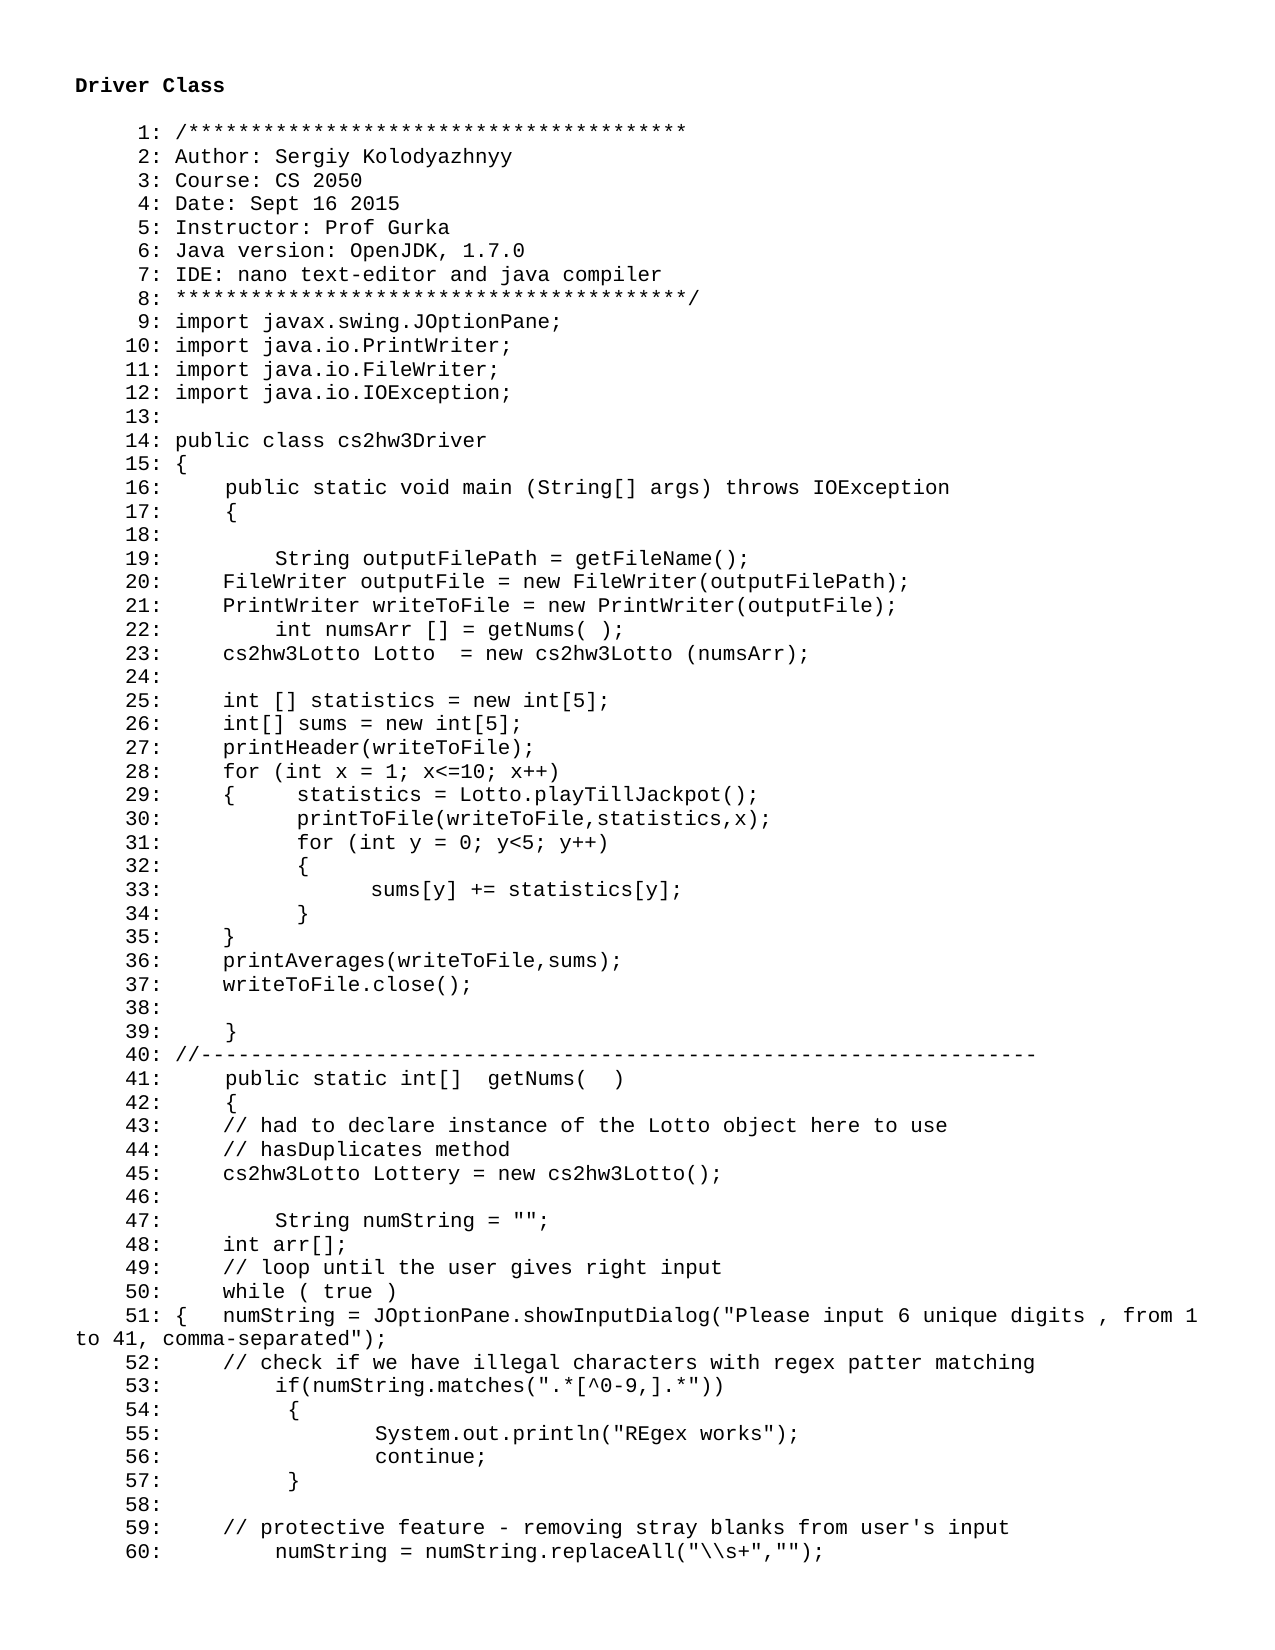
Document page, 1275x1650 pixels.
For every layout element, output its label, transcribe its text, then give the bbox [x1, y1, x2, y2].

text 27: printHeader(writeToFile); [75, 737, 1200, 761]
text 52: // check if we have illegal characters with regex patter matching [75, 1352, 1200, 1376]
text 21: PrintWriter writeToFile = new PrintWriter(outputFile); [75, 595, 1200, 619]
text 24: [75, 666, 1200, 690]
text 58: [75, 1494, 1200, 1517]
text 20: FileWriter outputFile = new FileWriter(outputFilePath); [75, 572, 1200, 595]
text 9: import javax.swing.JOptionPane; [75, 311, 1200, 335]
text 51: { numString = JOptionPane.showInputDialog("Please input 6 unique digits , from 1 to 41, comma-separated"); [75, 1304, 1200, 1352]
text 34: } [75, 903, 1200, 926]
text 48: int arr[]; [75, 1234, 1200, 1257]
text 1: /**************************************** [75, 122, 1200, 146]
text 6: Java version: OpenJDK, 1.7.0 [75, 241, 1200, 264]
text Driver Class [75, 75, 1200, 99]
text 31: for (int y = 0; y<5; y++) [75, 832, 1200, 855]
text 54: { [75, 1399, 1200, 1423]
text 36: printAverages(writeToFile,sums); [75, 950, 1200, 973]
text 14: public class cs2hw3Driver [75, 430, 1200, 453]
text 32: { [75, 855, 1200, 879]
text 3: Course: CS 2050 [75, 169, 1200, 193]
text 53: if(numString.matches(".*[^0-9,].*")) [75, 1376, 1200, 1399]
text 42: { [75, 1092, 1200, 1115]
text 7: IDE: nano text-editor and java compiler [75, 264, 1200, 288]
text 18: [75, 524, 1200, 548]
text 29: { statistics = Lotto.playTillJackpot(); [75, 784, 1200, 808]
text 56: continue; [75, 1446, 1200, 1470]
text 25: int [] statistics = new int[5]; [75, 690, 1200, 713]
text 60: numString = numString.replaceAll("\\s+",""); [75, 1541, 1200, 1565]
text 33: sums[y] += statistics[y]; [75, 879, 1200, 903]
text 12: import java.io.IOException; [75, 382, 1200, 406]
text 19: String outputFilePath = getFileName(); [75, 548, 1200, 572]
text 59: // protective feature - removing stray blanks from user's input [75, 1517, 1200, 1541]
text 43: // had to declare instance of the Lotto object here to use [75, 1115, 1200, 1139]
text 35: } [75, 926, 1200, 950]
text 50: while ( true ) [75, 1281, 1200, 1304]
text 15: { [75, 453, 1200, 477]
text 39: } [75, 1021, 1200, 1044]
text 45: cs2hw3Lotto Lottery = new cs2hw3Lotto(); [75, 1163, 1200, 1186]
text 11: import java.io.FileWriter; [75, 359, 1200, 382]
text 46: [75, 1186, 1200, 1210]
text 28: for (int x = 1; x<=10; x++) [75, 761, 1200, 784]
text 55: System.out.println("REgex works"); [75, 1423, 1200, 1446]
text 37: writeToFile.close(); [75, 973, 1200, 997]
text 23: cs2hw3Lotto Lotto = new cs2hw3Lotto (numsArr); [75, 642, 1200, 666]
text 44: // hasDuplicates method [75, 1139, 1200, 1163]
text 17: { [75, 501, 1200, 524]
text 30: printToFile(writeToFile,statistics,x); [75, 808, 1200, 832]
text 40: //------------------------------------------------------------------- [75, 1044, 1200, 1068]
text 49: // loop until the user gives right input [75, 1257, 1200, 1281]
text 57: } [75, 1470, 1200, 1494]
text 22: int numsArr [] = getNums( ); [75, 619, 1200, 642]
text 5: Instructor: Prof Gurka [75, 217, 1200, 241]
text 4: Date: Sept 16 2015 [75, 193, 1200, 217]
text 26: int[] sums = new int[5]; [75, 713, 1200, 737]
text 8: *****************************************/ [75, 288, 1200, 311]
text 47: String numString = ""; [75, 1210, 1200, 1234]
text 10: import java.io.PrintWriter; [75, 335, 1200, 359]
text 41: public static int[] getNums( ) [75, 1068, 1200, 1092]
text 38: [75, 997, 1200, 1021]
text 2: Author: Sergiy Kolodyazhnyy [75, 146, 1200, 169]
text 13: [75, 406, 1200, 430]
text 16: public static void main (String[] args) throws IOException [75, 477, 1200, 501]
